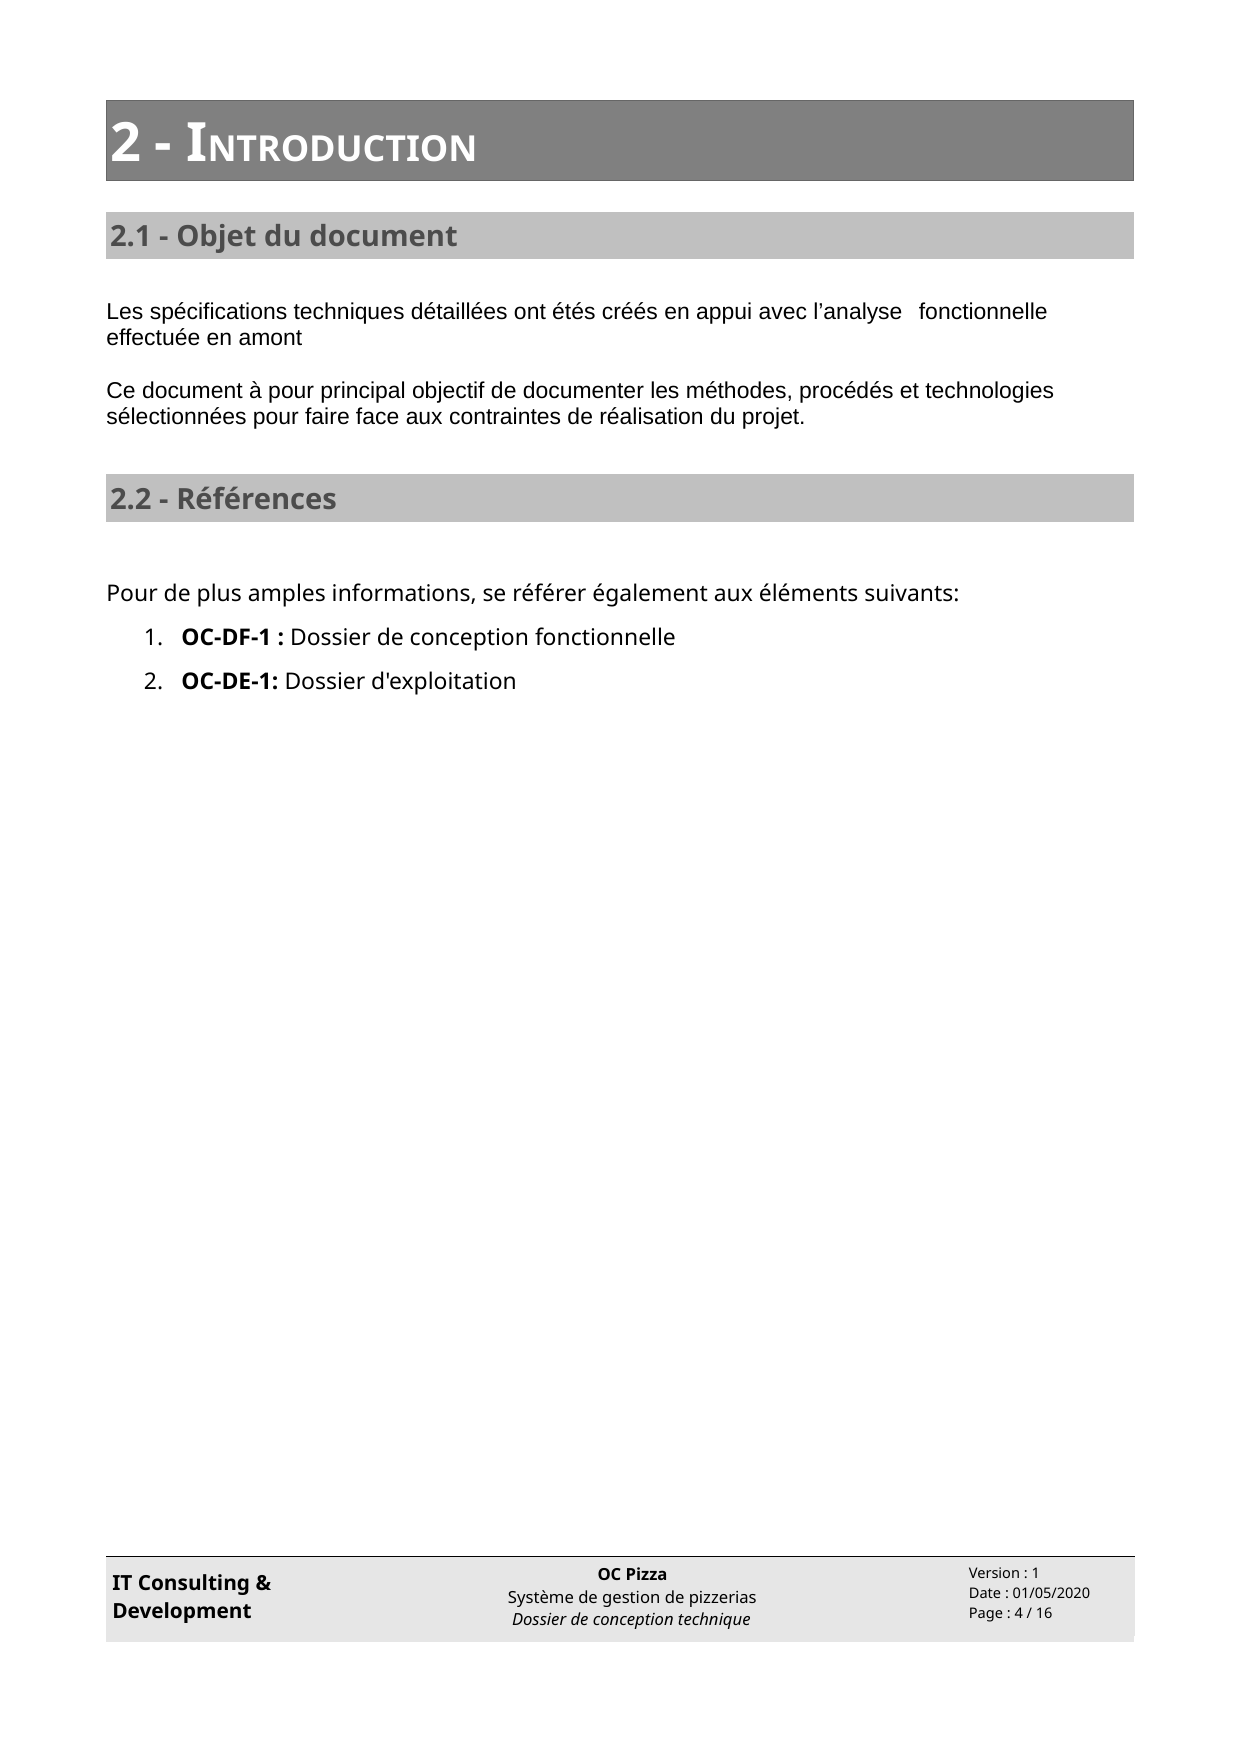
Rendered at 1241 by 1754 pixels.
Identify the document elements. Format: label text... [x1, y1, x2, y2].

subtitle Références [107, 476, 1133, 521]
list OC-DE-1: Dossier d'exploitation [144, 665, 1134, 696]
list OC-DF-1 : Dossier de conception fonctionnelle [144, 621, 1134, 652]
text Les spécifications techniques détaillées ont étés créés en appui avec l’analyse fonctionnelle effectuée en amont [106, 298, 1134, 350]
subtitle Objet du document [107, 213, 1133, 258]
subtitle Introduction [107, 101, 1133, 180]
text Ce document à pour principal objectif de documenter les méthodes, procédés et technologies sélectionnées pour faire face aux contraintes de réalisation du projet. [106, 377, 1134, 429]
text Pour de plus amples informations, se référer également aux éléments suivants: [106, 577, 1134, 608]
